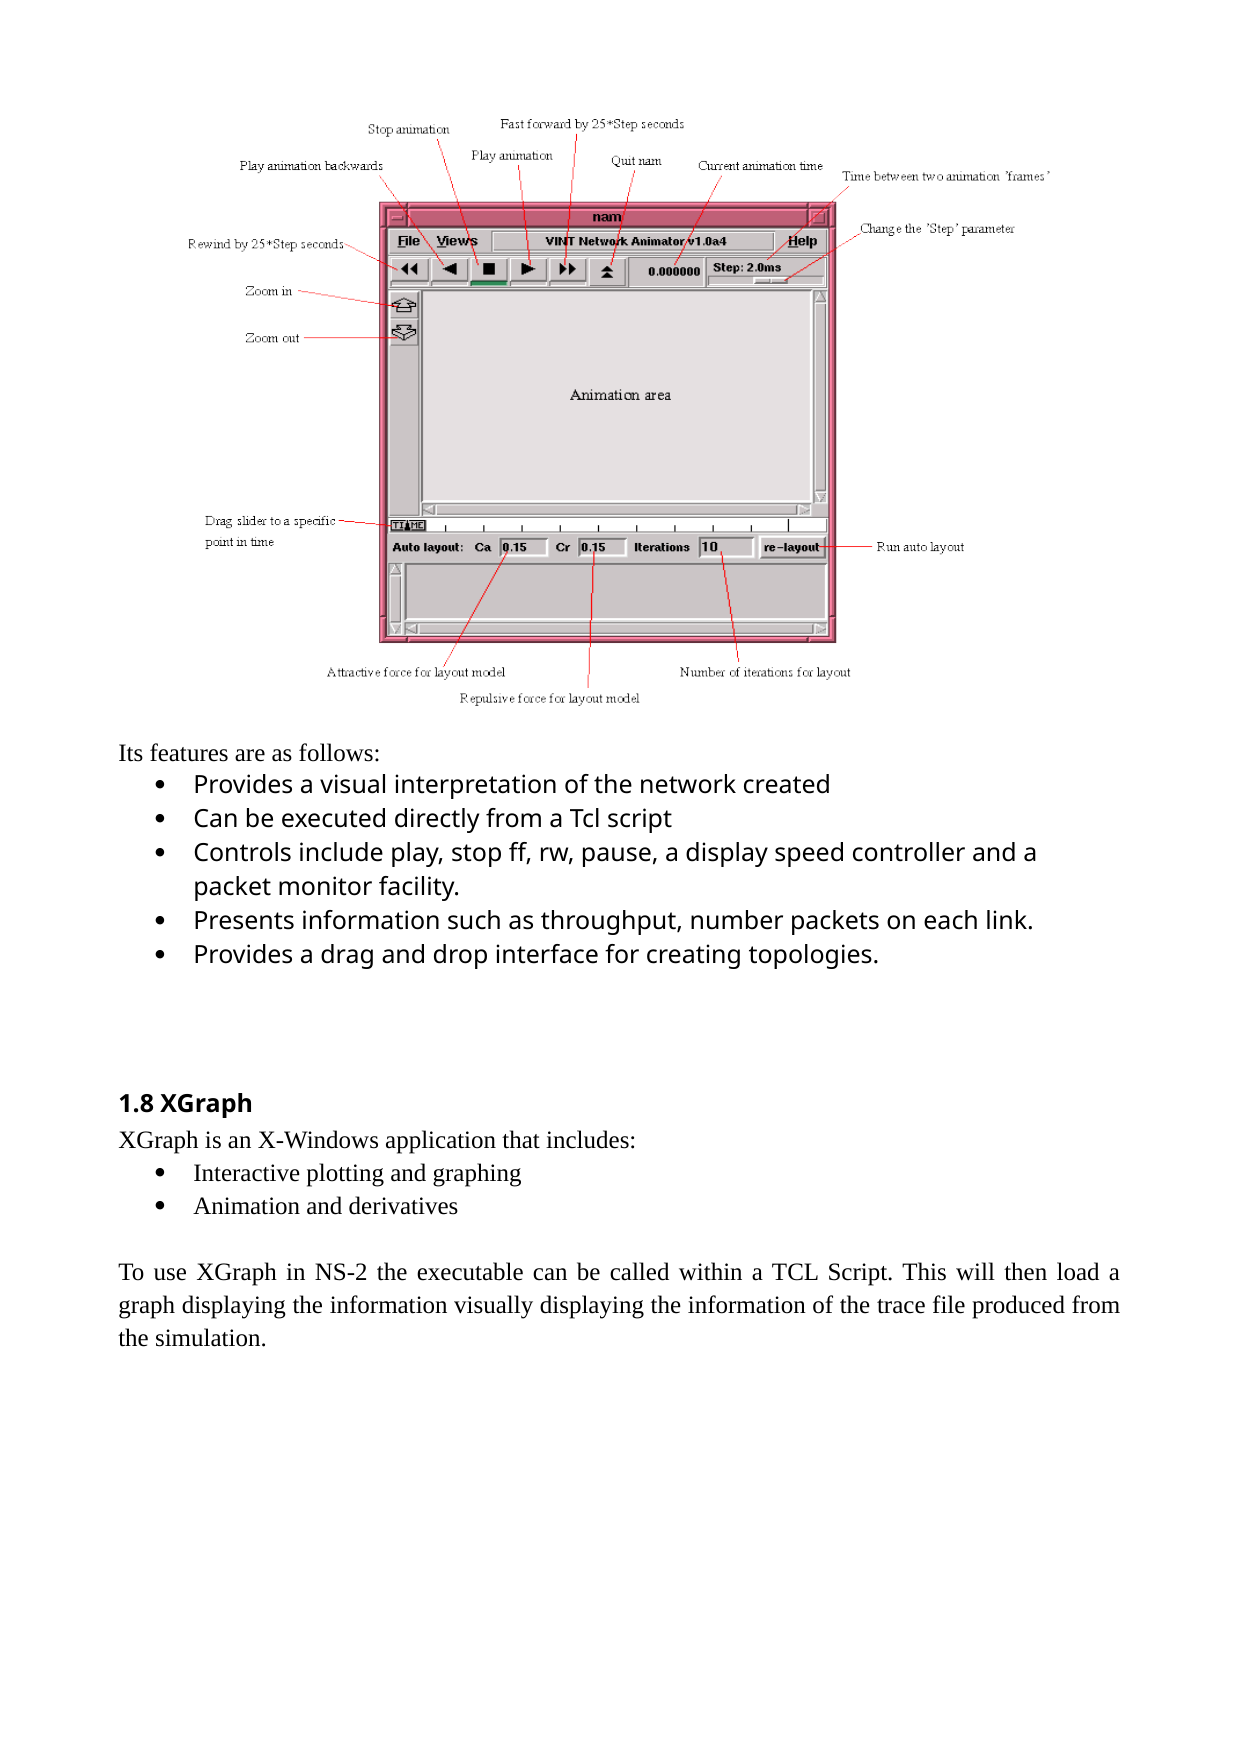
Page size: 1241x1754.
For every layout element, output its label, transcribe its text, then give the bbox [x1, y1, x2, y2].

list Provides a drag and drop interface for creating topologies. [156, 937, 1122, 971]
text 1.8 XGraph [118, 1086, 1122, 1120]
list Interactive plotting and graphing [156, 1158, 1122, 1187]
text To use XGraph in NS-2 the executable can be called within a TCL Script. This will then load a graph displaying the information visually displaying the information of the trace file produced from the simulation. [118, 1257, 1122, 1352]
text Its features are as follows: [118, 738, 1122, 766]
list Animation and derivatives [156, 1191, 1122, 1220]
list Can be executed directly from a Tcl script [156, 800, 1122, 834]
list Controls include play, stop ff, rw, pause, a display speed controller and a packet monitor facility. [156, 834, 1122, 903]
text XGraph is an X-Windows application that includes: [118, 1125, 1122, 1154]
list Presents information such as throughput, number packets on each link. [156, 903, 1122, 937]
list Provides a visual interpretation of the network created [156, 766, 1122, 800]
picture [188, 118, 1052, 709]
